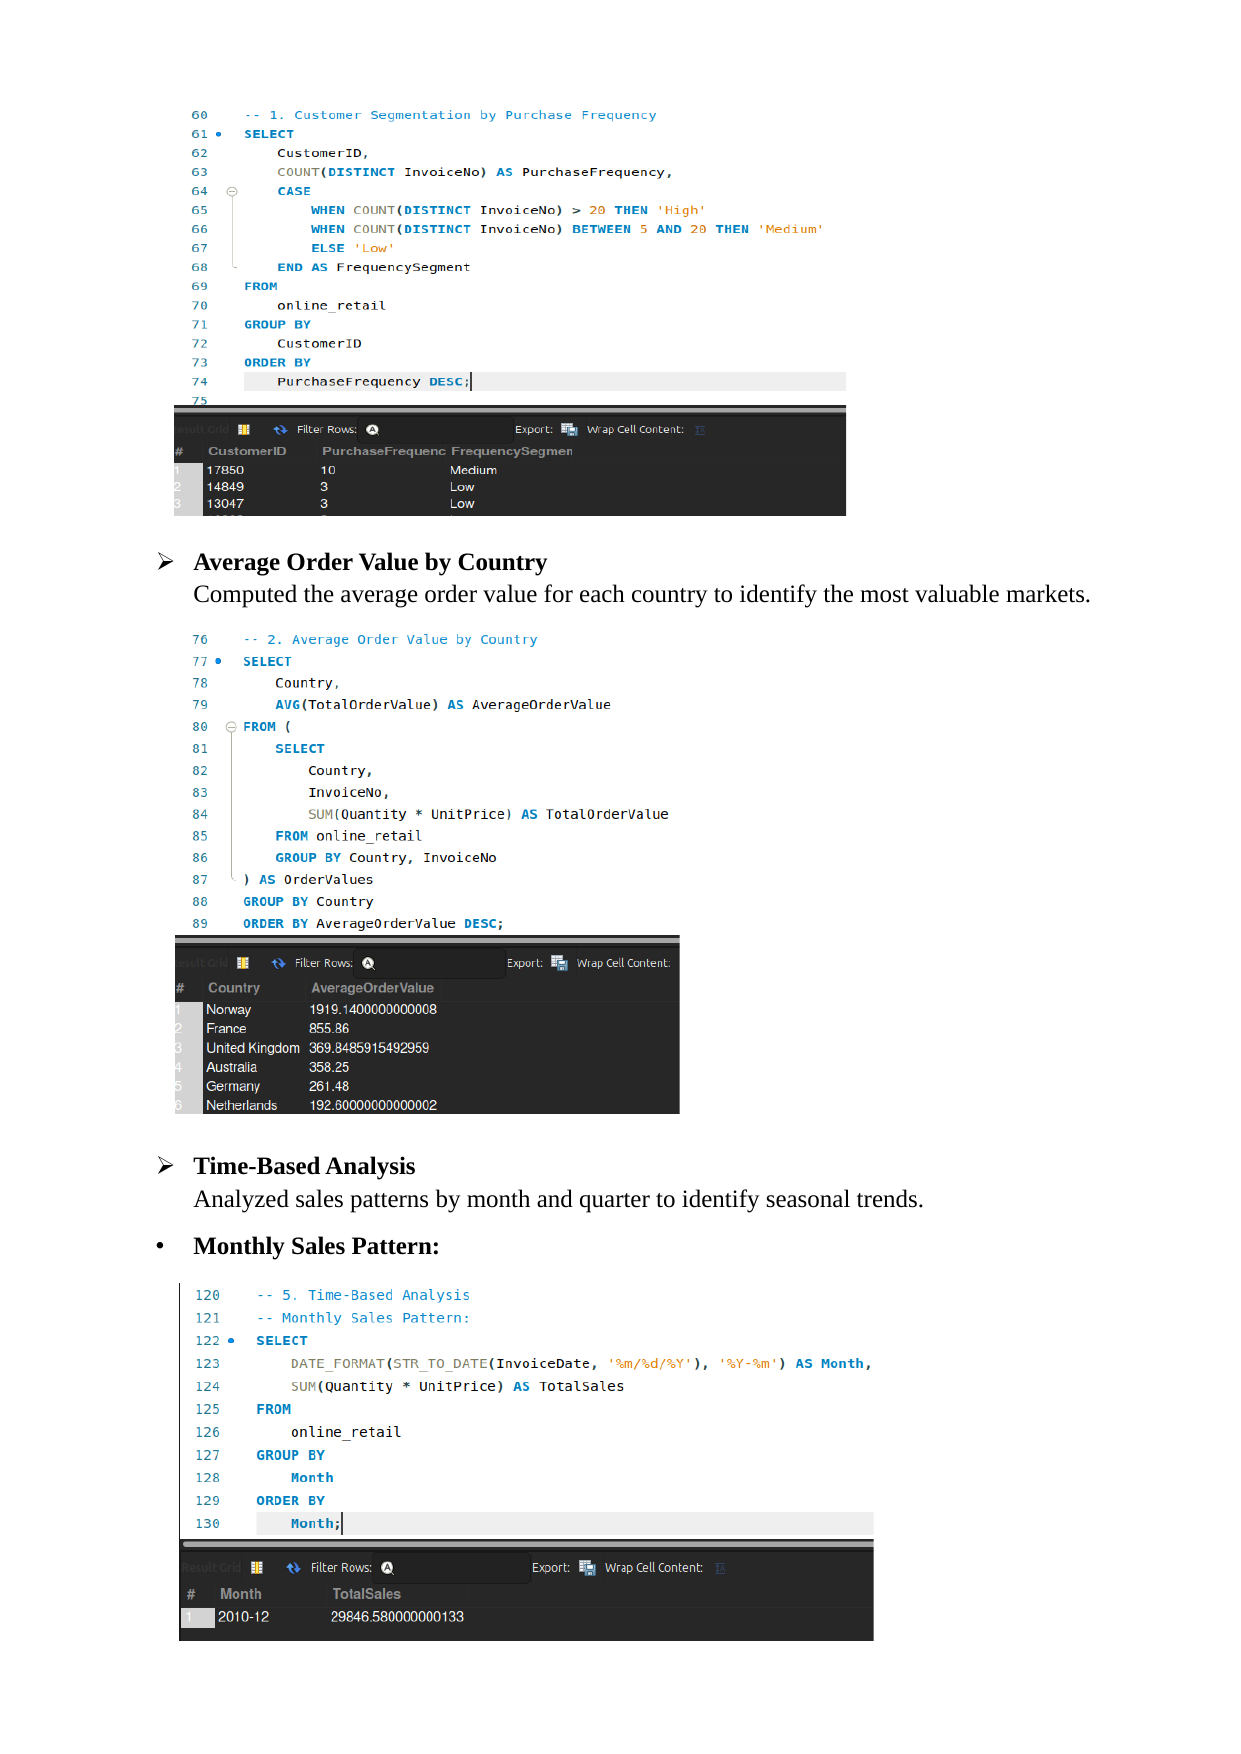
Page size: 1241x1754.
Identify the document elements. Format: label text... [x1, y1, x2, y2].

list Monthly Sales Pattern: [156, 1231, 1122, 1260]
picture [174, 106, 847, 516]
picture [175, 627, 680, 1114]
picture [179, 1283, 874, 1641]
list Time-Based Analysis Analyzed sales patterns by month and quarter to identify seasonal trends. [156, 1151, 1122, 1213]
list Average Order Value by Country Computed the average order value for each country to identify the most valuable markets. [156, 547, 1122, 608]
